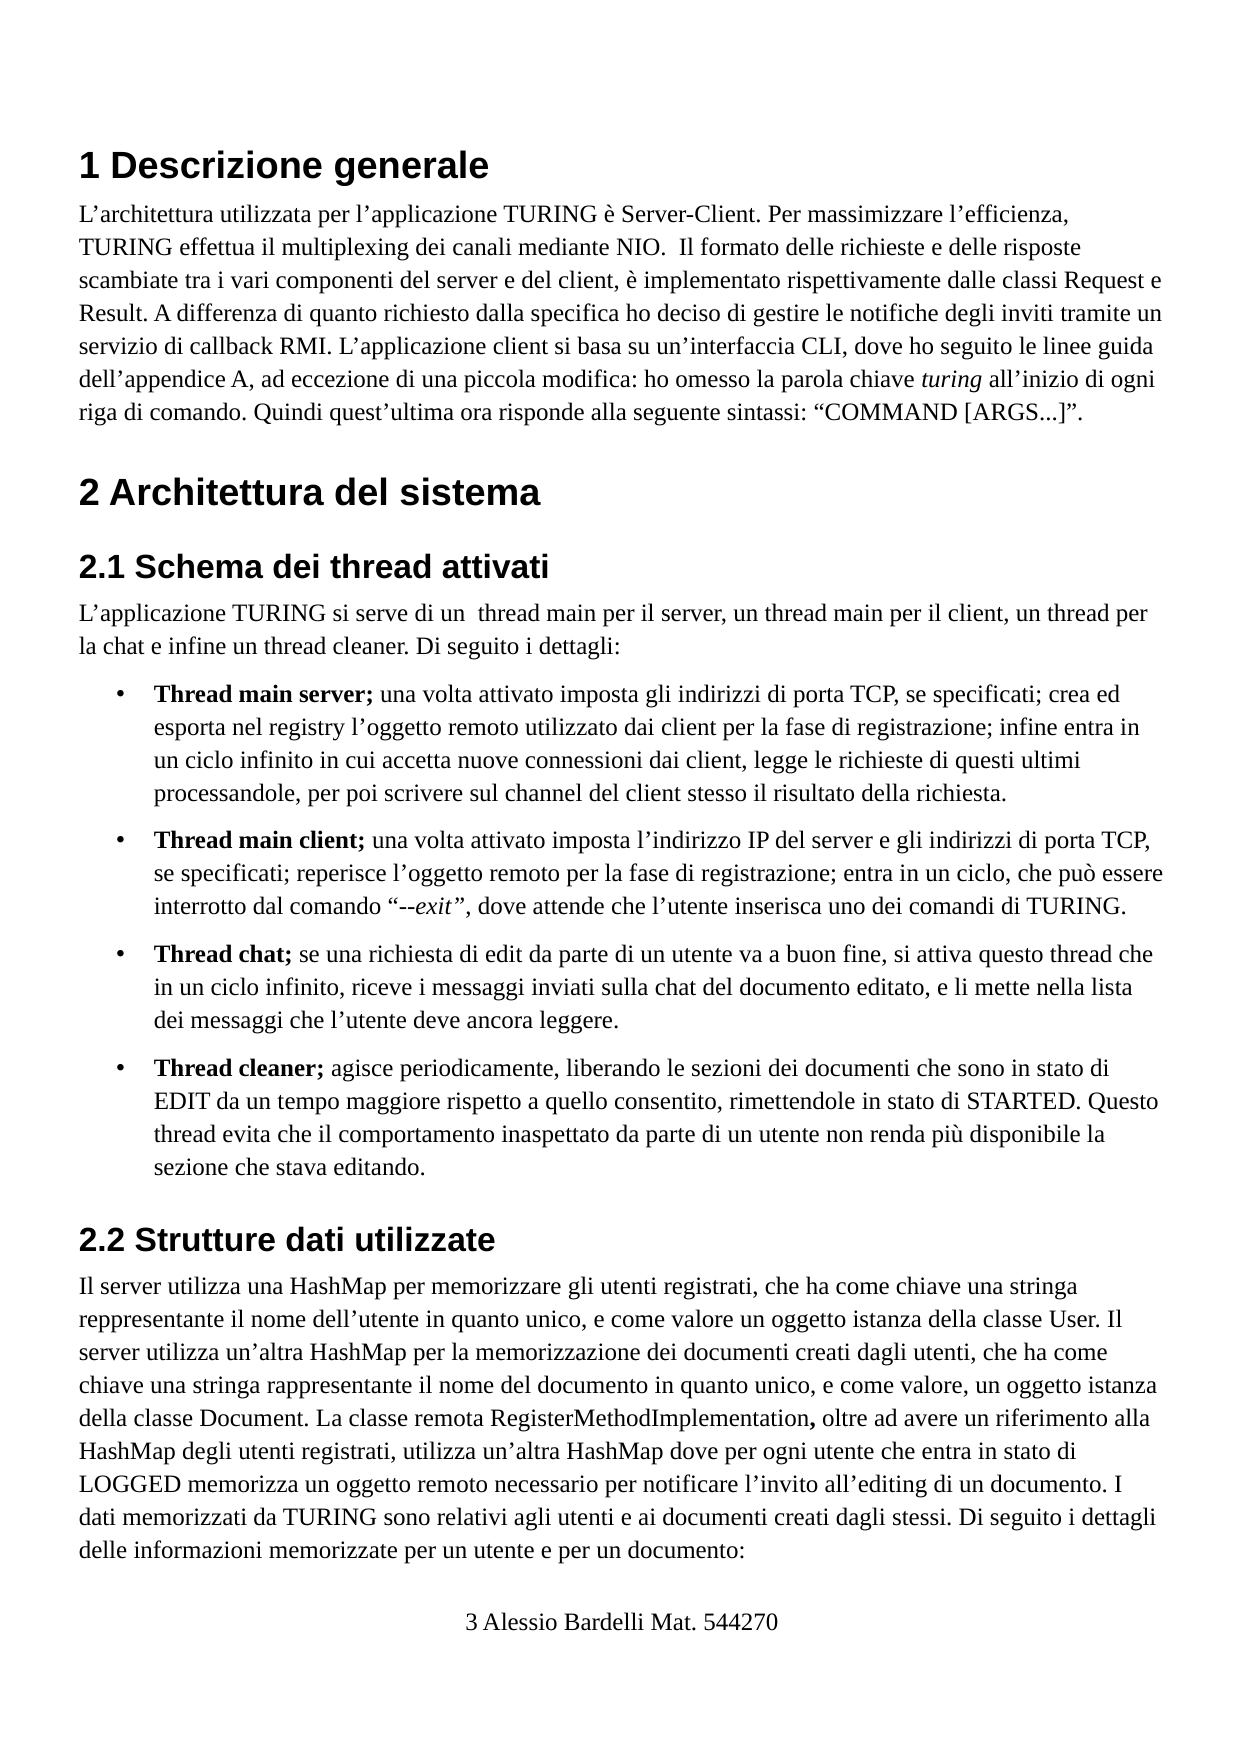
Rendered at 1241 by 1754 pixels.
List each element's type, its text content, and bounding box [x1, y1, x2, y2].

text L’applicazione TURING si serve di un thread main per il server, un thread main per il client, un thread per la chat e infine un thread cleaner. Di seguito i dettagli: [78, 598, 1165, 660]
list Thread cleaner; agisce periodicamente, liberando le sezioni dei documenti che sono in stato di EDIT da un tempo maggiore rispetto a quello consentito, rimettendole in stato di STARTED. Questo thread evita che il comportamento inaspettato da parte di un utente non renda più disponibile la sezione che stava editando. [116, 1053, 1165, 1181]
list Thread main client; una volta attivato imposta l’indirizzo IP del server e gli indirizzi di porta TCP, se specificati; reperisce l’oggetto remoto per la fase di registrazione; entra in un ciclo, che può essere interrotto dal comando “--exit”, dove attende che l’utente inserisca uno dei comandi di TURING. [116, 825, 1165, 920]
list Thread chat; se una richiesta di edit da parte di un utente va a buon fine, si attiva questo thread che in un ciclo infinito, riceve i messaggi inviati sulla chat del documento editato, e li mette nella lista dei messaggi che l’utente deve ancora leggere. [116, 939, 1165, 1034]
subtitle 2.1 Schema dei thread attivati [78, 547, 1165, 586]
list Thread main server; una volta attivato imposta gli indirizzi di porta TCP, se specificati; crea ed esporta nel registry l’oggetto remoto utilizzato dai client per la fase di registrazione; infine entra in un ciclo infinito in cui accetta nuove connessioni dai client, legge le richieste di questi ultimi processandole, per poi scrivere sul channel del client stesso il risultato della richiesta. [116, 679, 1165, 807]
text Il server utilizza una HashMap per memorizzare gli utenti registrati, che ha come chiave una stringa reppresentante il nome dell’utente in quanto unico, e come valore un oggetto istanza della classe User. Il server utilizza un’altra HashMap per la memorizzazione dei documenti creati dagli utenti, che ha come chiave una stringa rappresentante il nome del documento in quanto unico, e come valore, un oggetto istanza della classe Document. La classe remota RegisterMethodImplementation, oltre ad avere un riferimento alla HashMap degli utenti registrati, utilizza un’altra HashMap dove per ogni utente che entra in stato di LOGGED memorizza un oggetto remoto necessario per notificare l’invito all’editing di un documento. I dati memorizzati da TURING sono relativi agli utenti e ai documenti creati dagli stessi. Di seguito i dettagli delle informazioni memorizzate per un utente e per un documento: [78, 1271, 1165, 1564]
text L’architettura utilizzata per l’applicazione TURING è Server-Client. Per massimizzare l’efficienza, TURING effettua il multiplexing dei canali mediante NIO. Il formato delle richieste e delle risposte scambiate tra i vari componenti del server e del client, è implementato rispettivamente dalle classi Request e Result. A differenza di quanto richiesto dalla specifica ho deciso di gestire le notifiche degli inviti tramite un servizio di callback RMI. L’applicazione client si basa su un’interfaccia CLI, dove ho seguito le linee guida dell’appendice A, ad eccezione di una piccola modifica: ho omesso la parola chiave turing all’inizio di ogni riga di comando. Quindi quest’ultima ora risponde alla seguente sintassi: “COMMAND [ARGS...]”. [78, 199, 1165, 426]
subtitle 1 Descrizione generale [78, 143, 1165, 187]
subtitle 2 Architettura del sistema [78, 470, 1165, 514]
subtitle 2.2 Strutture dati utilizzate [78, 1220, 1165, 1259]
